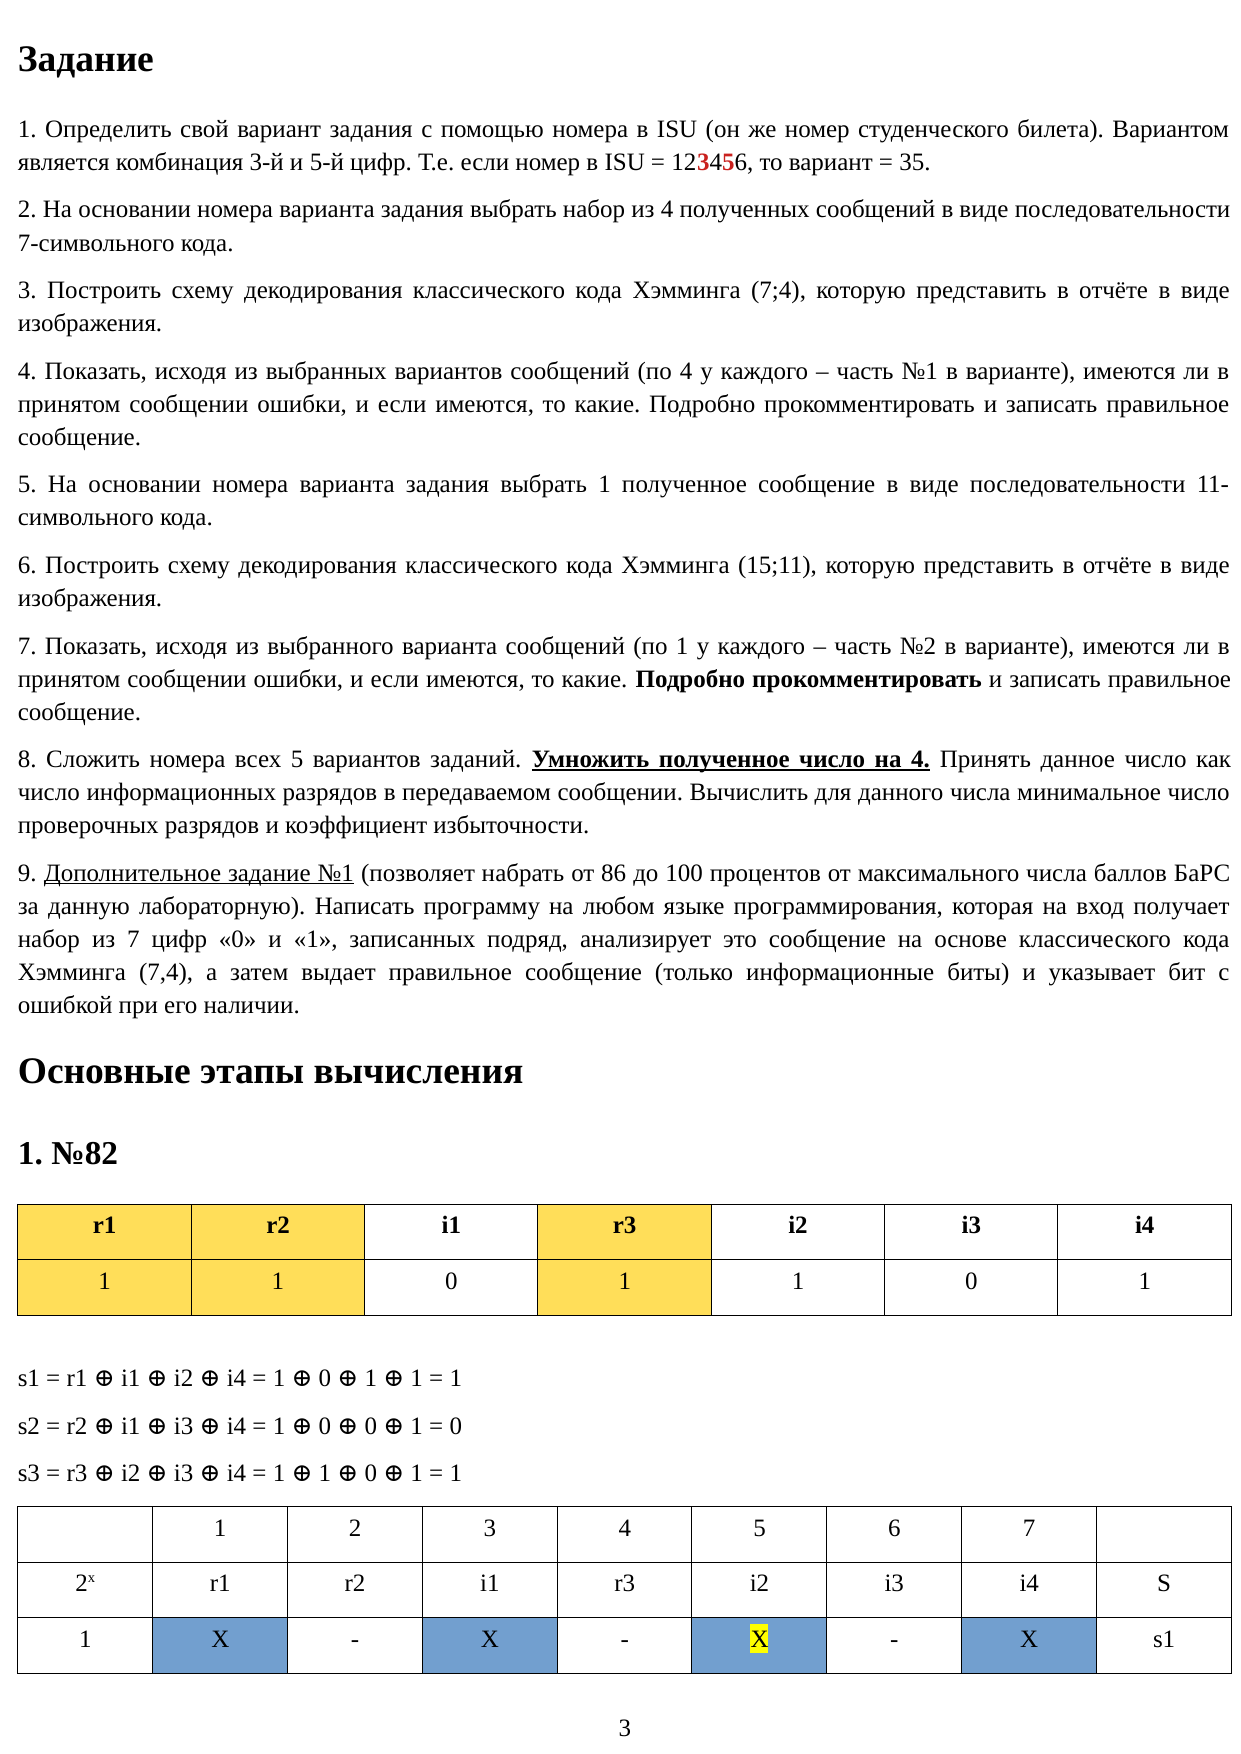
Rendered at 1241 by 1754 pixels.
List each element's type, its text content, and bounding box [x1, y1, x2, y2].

table_cell 0 [365, 1260, 537, 1315]
subtitle Основные этапы вычисления [18, 1048, 1231, 1091]
text s3 = r3 ⊕ i2 ⊕ i3 ⊕ i4 = 1 ⊕ 1 ⊕ 0 ⊕ 1 = 1 [18, 1458, 1231, 1487]
table_cell S [1097, 1563, 1231, 1617]
table_header 3 [423, 1507, 557, 1562]
table_cell r3 [558, 1563, 691, 1617]
text 6. Построить схему декодирования классического кода Хэмминга (15;11), которую представить в отчёте в виде изображения. [18, 550, 1231, 612]
text 8. Сложить номера всех 5 вариантов заданий. Умножить полученное число на 4. Принять данное число как число информационных разрядов в передаваемом сообщении. Вычислить для данного числа минимальное число проверочных разрядов и коэффициент избыточности. [18, 744, 1231, 839]
table_cell X [692, 1618, 826, 1673]
table_cell s1 [1097, 1618, 1231, 1673]
table_header [18, 1507, 152, 1562]
table_cell 0 [885, 1260, 1057, 1315]
table_header 4 [558, 1507, 691, 1562]
table_header i4 [1058, 1205, 1231, 1259]
text s2 = r2 ⊕ i1 ⊕ i3 ⊕ i4 = 1 ⊕ 0 ⊕ 0 ⊕ 1 = 0 [18, 1411, 1231, 1440]
table_cell X [153, 1618, 287, 1673]
text 4. Показать, исходя из выбранных вариантов сообщений (по 4 у каждого – часть №1 в варианте), имеются ли в принятом сообщении ошибки, и если имеются, то какие. Подробно прокомментировать и записать правильное сообщение. [18, 356, 1231, 451]
table_cell X [423, 1618, 557, 1673]
subtitle Задание [18, 37, 1231, 80]
text 9. Дополнительное задание №1 (позволяет набрать от 86 до 100 процентов от максимального числа баллов БаРС за данную лабораторную). Написать программу на любом языке программирования, которая на вход получает набор из 7 цифр «0» и «1», записанных подряд, анализирует это сообщение на основе классического кода Хэмминга (7,4), а затем выдает правильное сообщение (только информационные биты) и указывает бит с ошибкой при его наличии. [18, 858, 1231, 1019]
table_cell 1 [192, 1260, 364, 1315]
table_cell i1 [423, 1563, 557, 1617]
text 5. На основании номера варианта задания выбрать 1 полученное сообщение в виде последовательности 11-символьного кода. [18, 469, 1231, 531]
table_cell r1 [153, 1563, 287, 1617]
table_cell 2x [18, 1563, 152, 1617]
table_cell 1 [18, 1260, 191, 1315]
subtitle 1. №82 [18, 1134, 1231, 1172]
text 2. На основании номера варианта задания выбрать набор из 4 полученных сообщений в виде последовательности 7-символьного кода. [18, 194, 1231, 256]
table_header 5 [692, 1507, 826, 1562]
table_header r1 [18, 1205, 191, 1259]
table_cell i2 [692, 1563, 826, 1617]
table_cell 1 [538, 1260, 711, 1315]
table_header 1 [153, 1507, 287, 1562]
table_header 2 [288, 1507, 422, 1562]
table_cell i3 [827, 1563, 961, 1617]
table_cell - [827, 1618, 961, 1673]
table_header i1 [365, 1205, 537, 1259]
text s1 = r1 ⊕ i1 ⊕ i2 ⊕ i4 = 1 ⊕ 0 ⊕ 1 ⊕ 1 = 1 [18, 1363, 1231, 1392]
table_cell i4 [962, 1563, 1096, 1617]
table_cell 1 [712, 1260, 884, 1315]
table_cell 1 [18, 1618, 152, 1673]
text 1. Определить свой вариант задания с помощью номера в ISU (он же номер студенческого билета). Вариантом является комбинация 3-й и 5-й цифр. Т.е. если номер в ISU = 123456, то вариант = 35. [18, 114, 1231, 176]
text 7. Показать, исходя из выбранного варианта сообщений (по 1 у каждого – часть №2 в варианте), имеются ли в принятом сообщении ошибки, и если имеются, то какие. Подробно прокомментировать и записать правильное сообщение. [18, 631, 1231, 726]
table_header [1097, 1507, 1231, 1562]
table_cell r2 [288, 1563, 422, 1617]
table_header r3 [538, 1205, 711, 1259]
table_cell - [288, 1618, 422, 1673]
table_cell 1 [1058, 1260, 1231, 1315]
table_cell X [962, 1618, 1096, 1673]
table_header 6 [827, 1507, 961, 1562]
table_cell - [558, 1618, 691, 1673]
table_header i2 [712, 1205, 884, 1259]
table_header 7 [962, 1507, 1096, 1562]
table_header i3 [885, 1205, 1057, 1259]
text 3. Построить схему декодирования классического кода Хэмминга (7;4), которую представить в отчёте в виде изображения. [18, 275, 1231, 337]
table_header r2 [192, 1205, 364, 1259]
